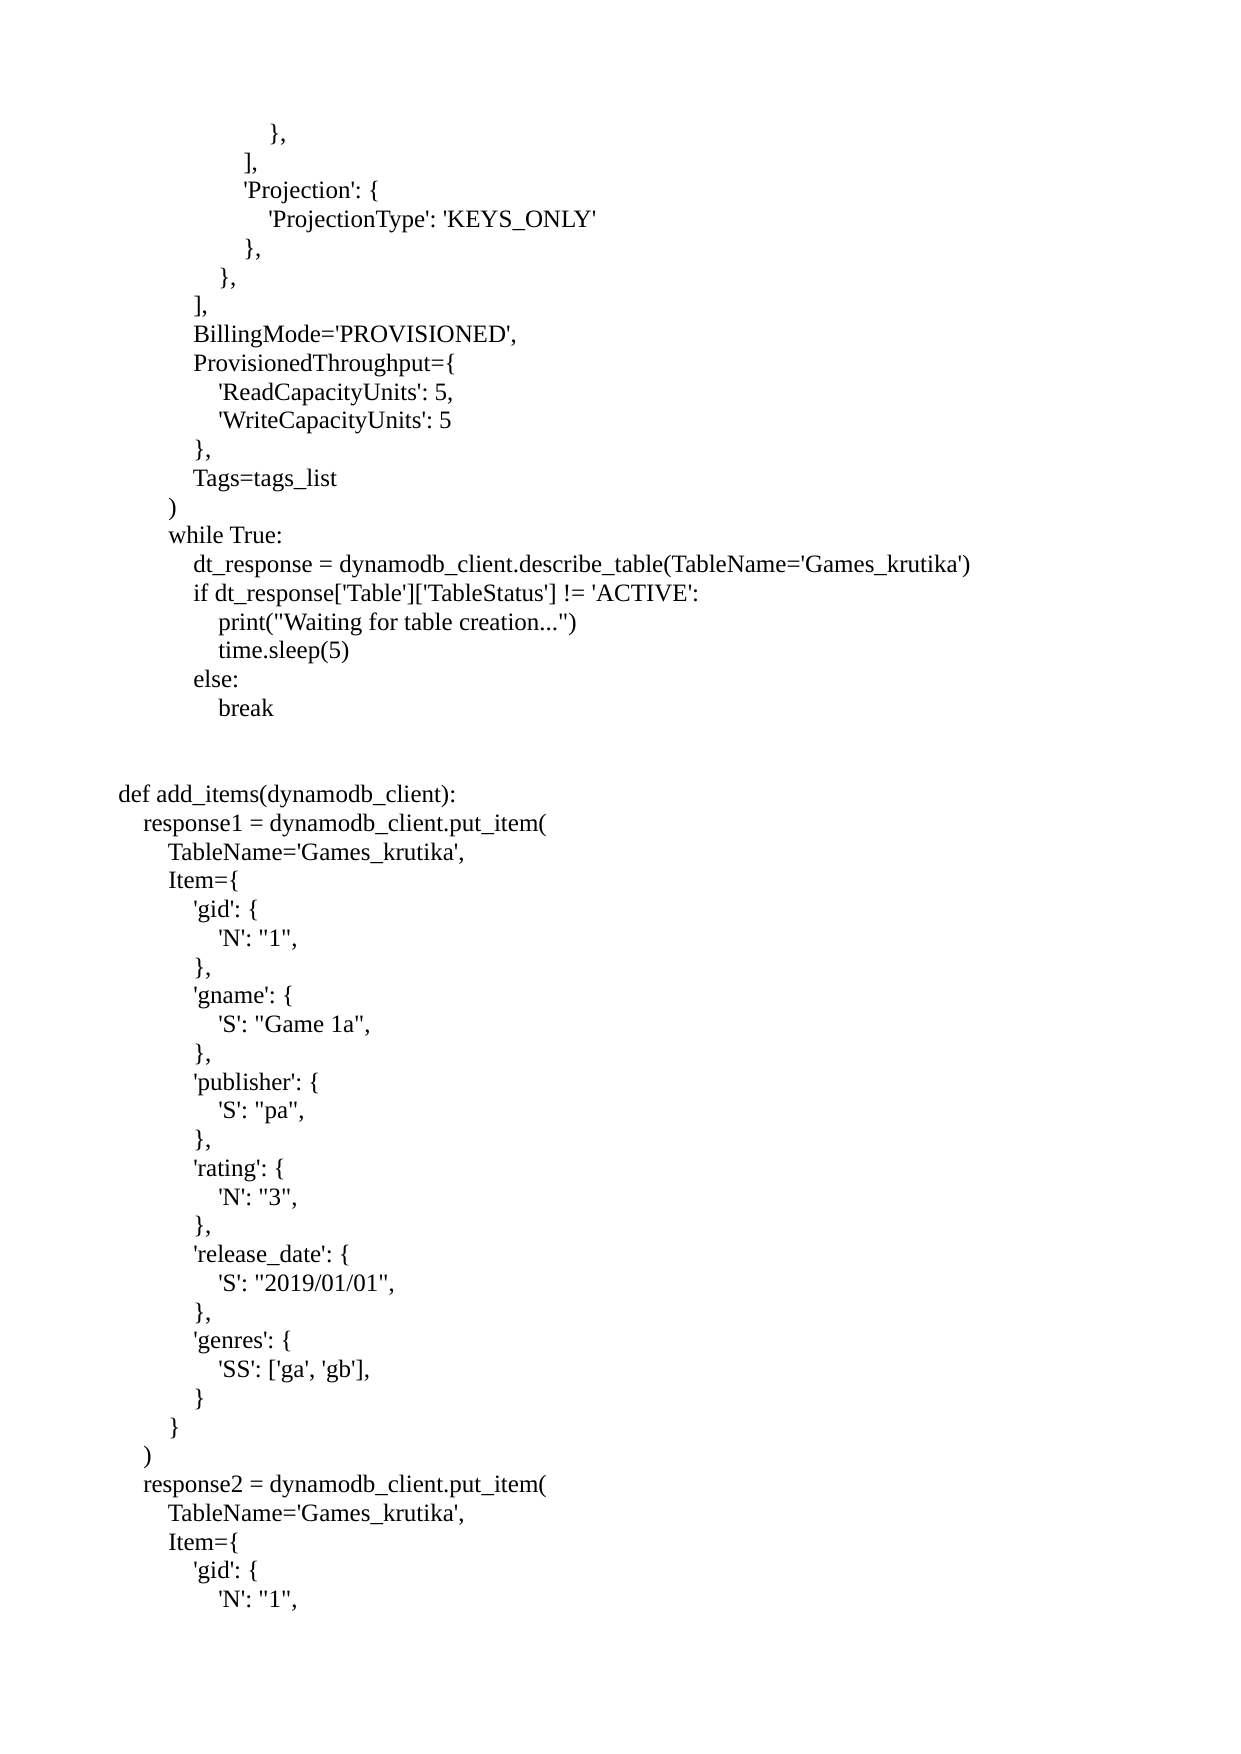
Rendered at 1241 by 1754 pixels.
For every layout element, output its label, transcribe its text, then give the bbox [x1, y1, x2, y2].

text ProvisionedThroughput={ [118, 348, 1122, 377]
text 'N': "3", [118, 1182, 1122, 1211]
text def add_items(dynamodb_client): [118, 779, 1122, 808]
text 'Projection': { [118, 176, 1122, 204]
text }, [118, 233, 1122, 262]
text response2 = dynamodb_client.put_item( [118, 1469, 1122, 1498]
text 'SS': ['ga', 'gb'], [118, 1354, 1122, 1383]
text Item={ [118, 866, 1122, 894]
text ], [118, 291, 1122, 319]
text ) [118, 1441, 1122, 1469]
text 'rating': { [118, 1153, 1122, 1182]
text TableName='Games_krutika', [118, 1498, 1122, 1527]
text 'gname': { [118, 981, 1122, 1009]
text }, [118, 118, 1122, 147]
text 'ProjectionType': 'KEYS_ONLY' [118, 204, 1122, 233]
text else: [118, 664, 1122, 693]
text 'ReadCapacityUnits': 5, [118, 377, 1122, 406]
text ) [118, 492, 1122, 521]
text } [118, 1412, 1122, 1441]
text }, [118, 1297, 1122, 1326]
text 'publisher': { [118, 1067, 1122, 1096]
text TableName='Games_krutika', [118, 837, 1122, 866]
text 'WriteCapacityUnits': 5 [118, 406, 1122, 434]
text dt_response = dynamodb_client.describe_table(TableName='Games_krutika') [118, 549, 1122, 578]
text }, [118, 262, 1122, 291]
text 'S': "Game 1a", [118, 1009, 1122, 1038]
text ], [118, 147, 1122, 176]
text 'gid': { [118, 894, 1122, 923]
text break [118, 693, 1122, 722]
text Tags=tags_list [118, 463, 1122, 492]
text Item={ [118, 1527, 1122, 1556]
text time.sleep(5) [118, 636, 1122, 664]
text response1 = dynamodb_client.put_item( [118, 808, 1122, 837]
text 'gid': { [118, 1556, 1122, 1584]
text while True: [118, 521, 1122, 549]
text } [118, 1383, 1122, 1412]
text 'genres': { [118, 1326, 1122, 1354]
text 'N': "1", [118, 1584, 1122, 1613]
text BillingMode='PROVISIONED', [118, 319, 1122, 348]
text }, [118, 1124, 1122, 1153]
text }, [118, 952, 1122, 981]
text }, [118, 434, 1122, 463]
text 'S': "pa", [118, 1096, 1122, 1124]
text 'N': "1", [118, 923, 1122, 952]
text 'release_date': { [118, 1239, 1122, 1268]
text if dt_response['Table']['TableStatus'] != 'ACTIVE': [118, 578, 1122, 607]
text 'S': "2019/01/01", [118, 1268, 1122, 1297]
text }, [118, 1211, 1122, 1239]
text }, [118, 1038, 1122, 1067]
text print("Waiting for table creation...") [118, 607, 1122, 636]
